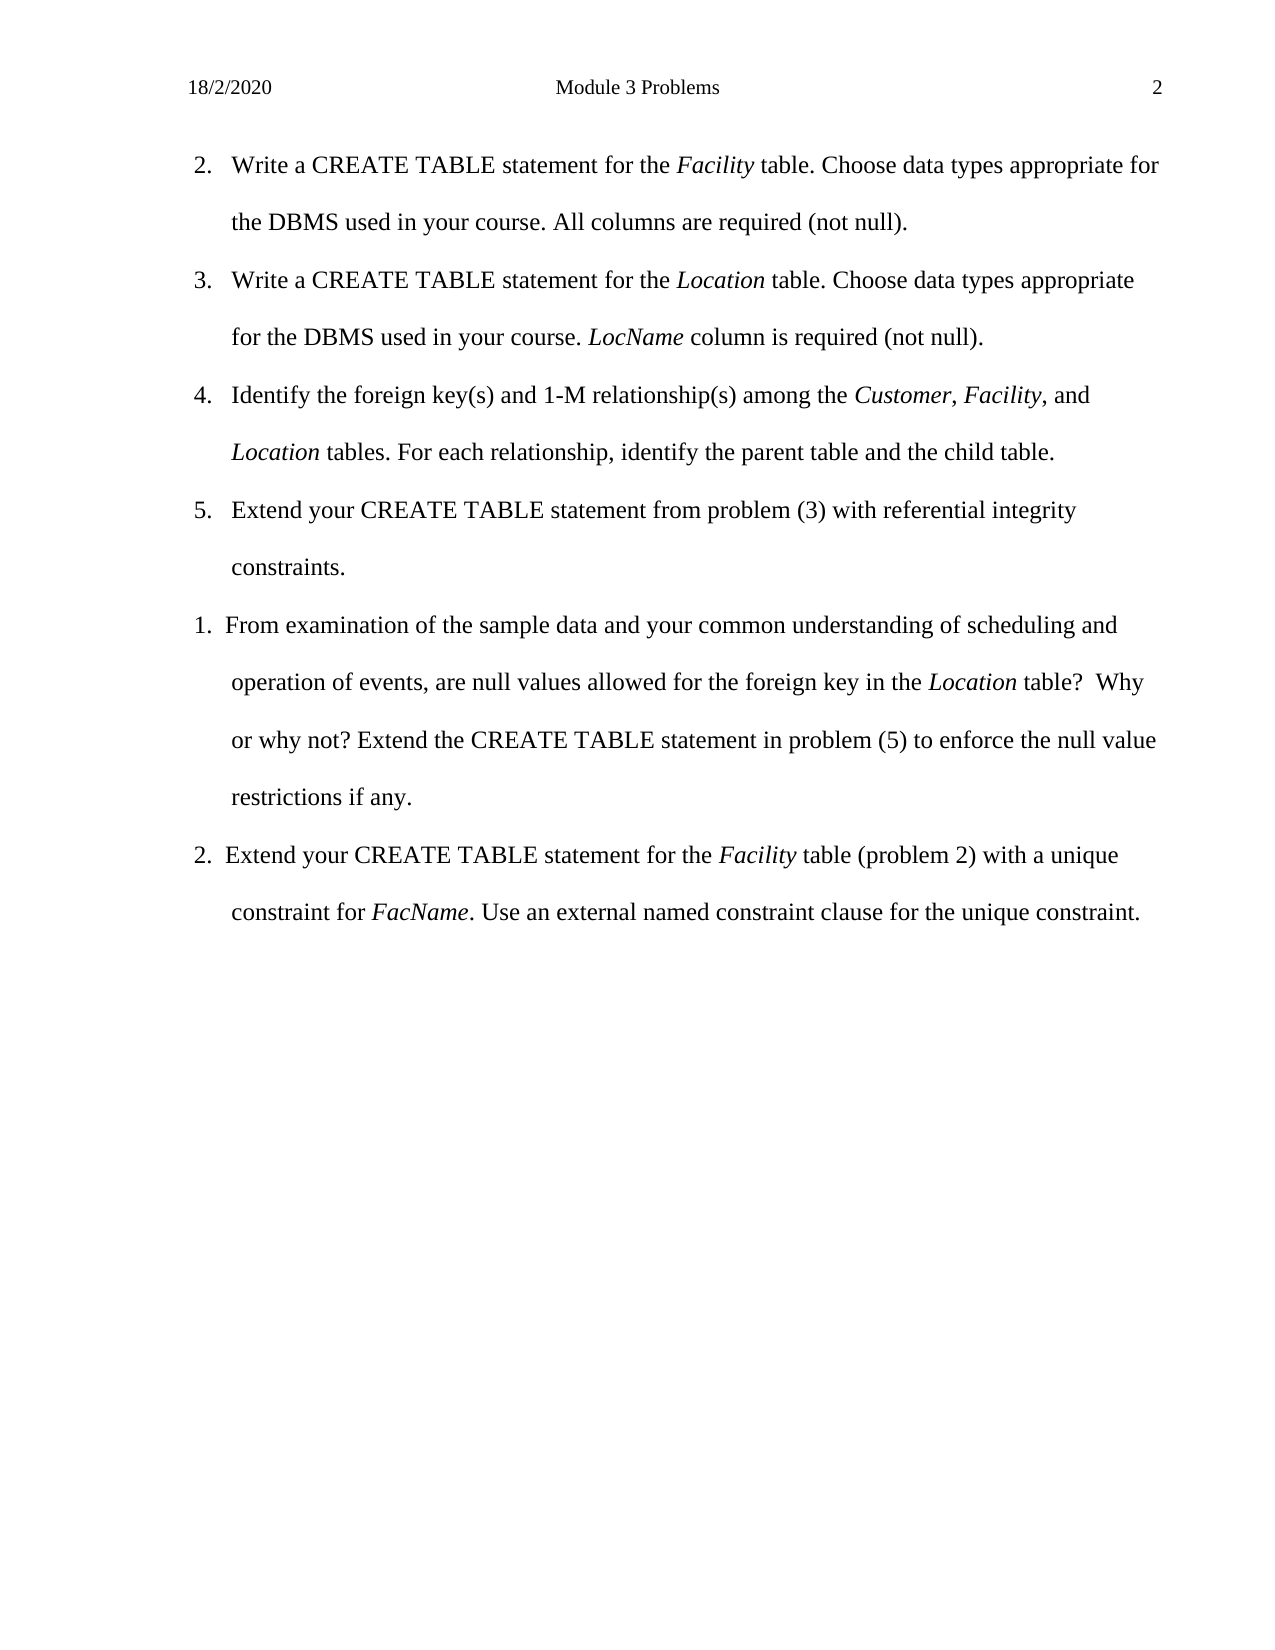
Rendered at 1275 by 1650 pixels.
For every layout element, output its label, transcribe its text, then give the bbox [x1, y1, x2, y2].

list Extend your CREATE TABLE statement for the Facility table (problem 2) with a unique constraint for FacName. Use an external named constraint clause for the unique constraint. [194, 840, 1162, 926]
list Write a CREATE TABLE statement for the Facility table. Choose data types appropriate for the DBMS used in your course. All columns are required (not null). [194, 150, 1162, 236]
list From examination of the sample data and your common understanding of scheduling and operation of events, are null values allowed for the foreign key in the Location table? Why or why not? Extend the CREATE TABLE statement in problem (5) to enforce the null value restrictions if any. [194, 610, 1162, 811]
list Extend your CREATE TABLE statement from problem (3) with referential integrity constraints. [194, 495, 1162, 581]
list Write a CREATE TABLE statement for the Location table. Choose data types appropriate for the DBMS used in your course. LocName column is required (not null). [194, 265, 1162, 351]
list Identify the foreign key(s) and 1-M relationship(s) among the Customer, Facility, and Location tables. For each relationship, identify the parent table and the child table. [194, 380, 1162, 466]
